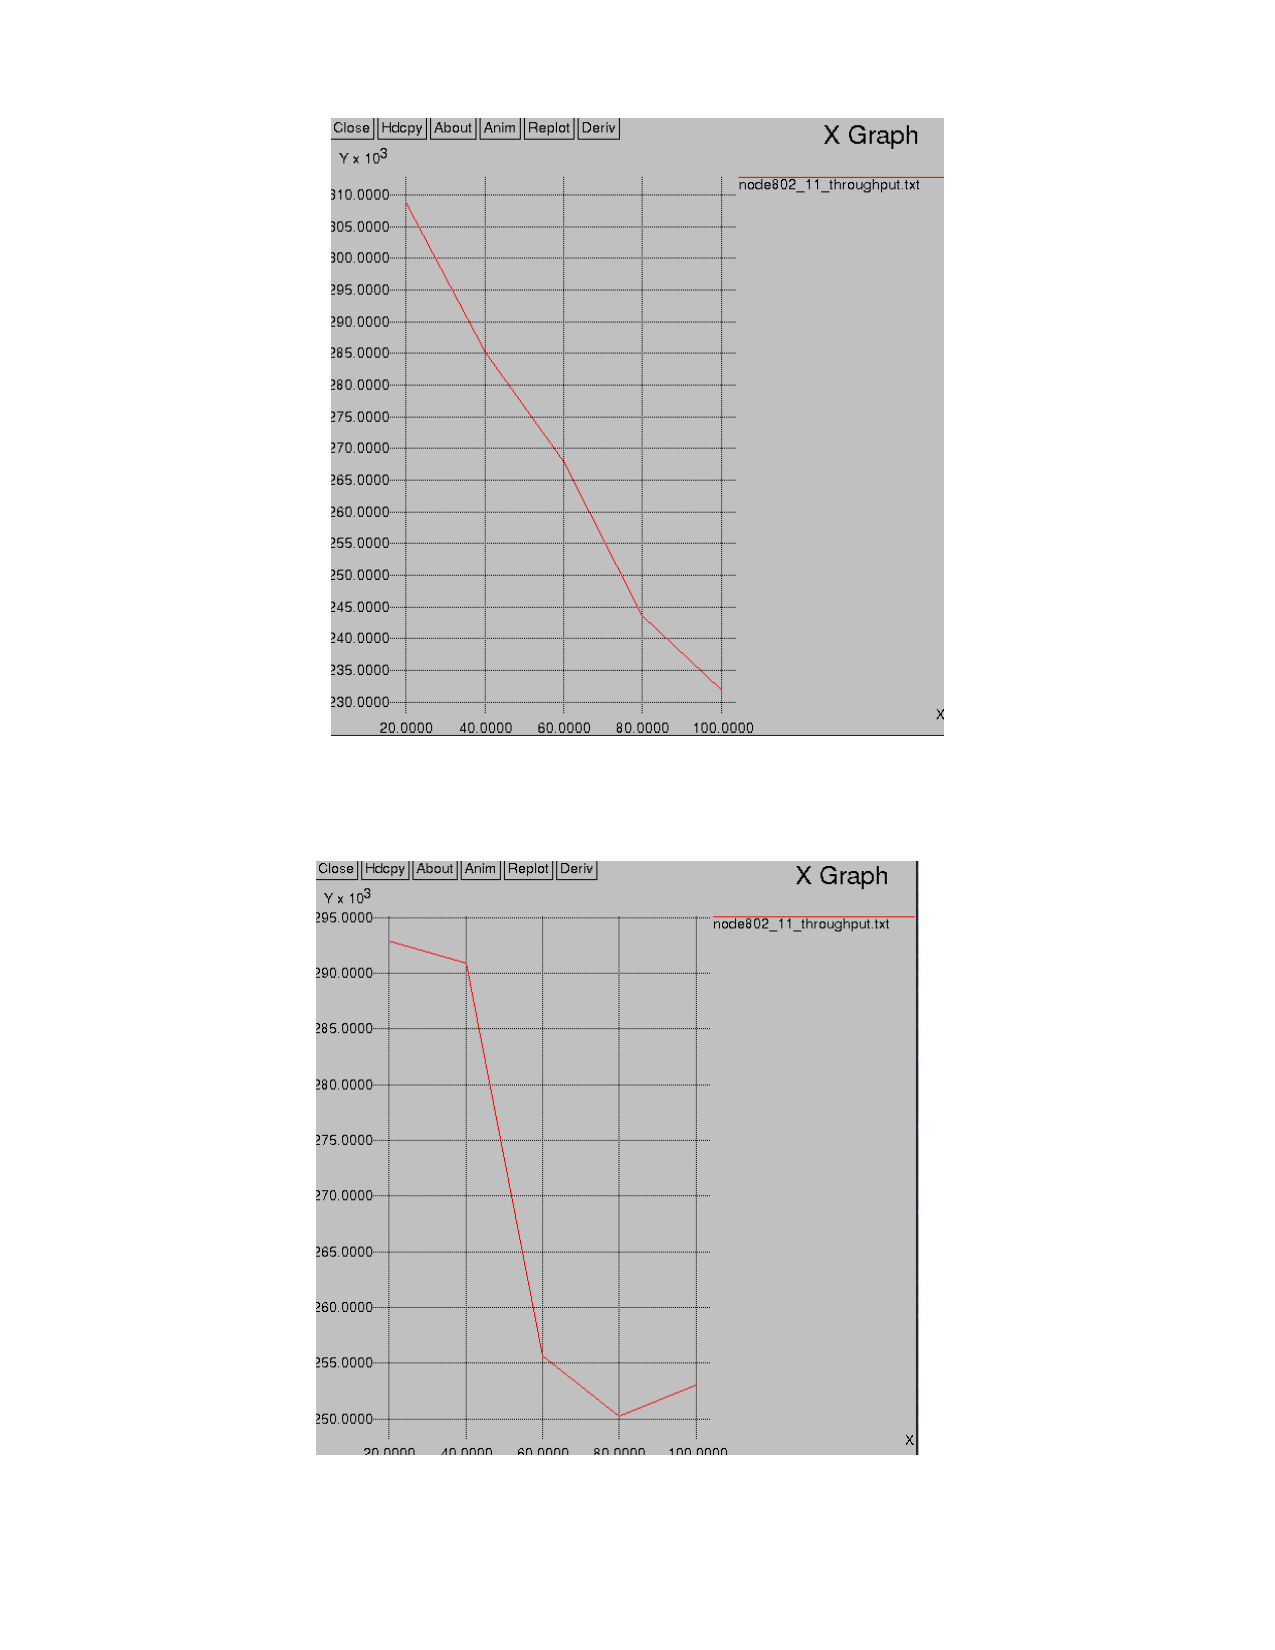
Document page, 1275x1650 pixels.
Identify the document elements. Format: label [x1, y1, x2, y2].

picture [316, 861, 919, 1455]
picture [331, 118, 944, 736]
